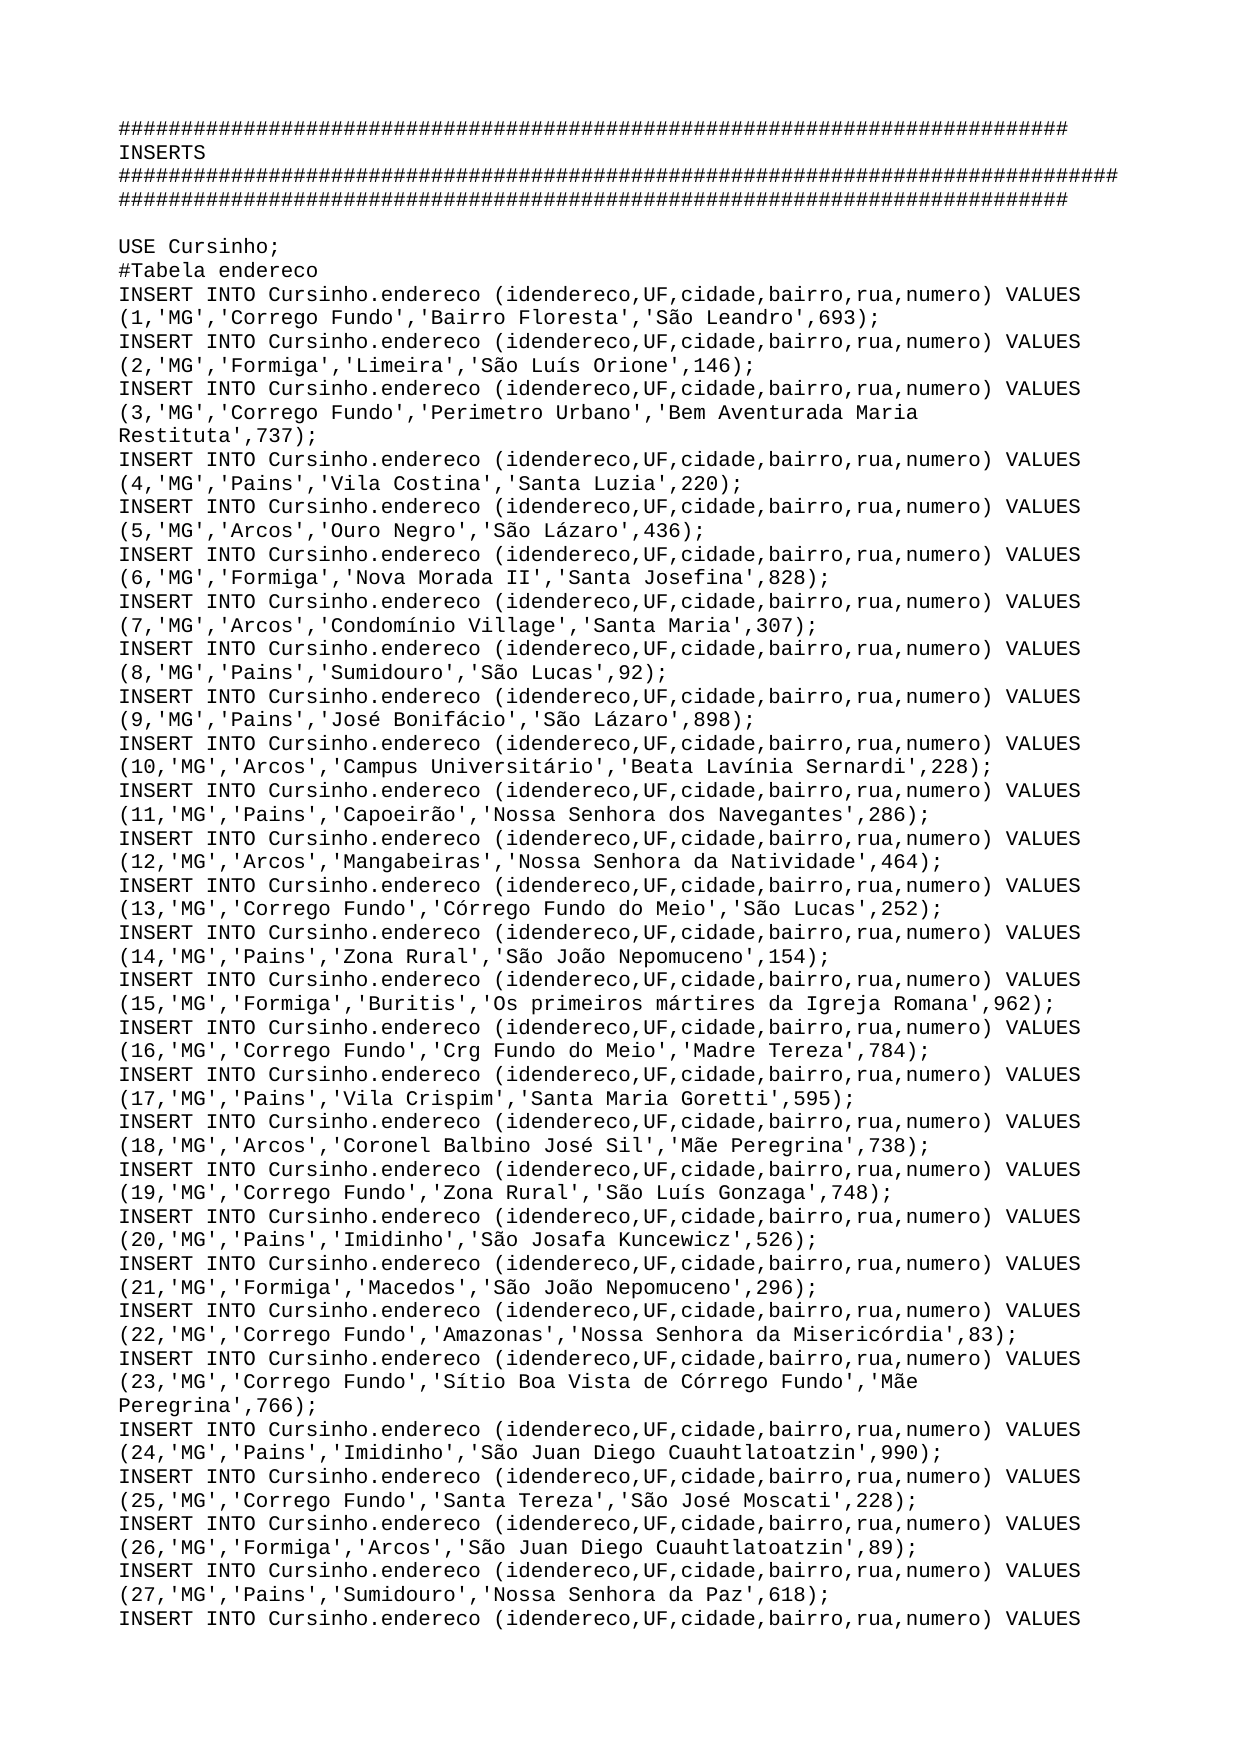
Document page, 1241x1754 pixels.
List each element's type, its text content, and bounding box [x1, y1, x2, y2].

text INSERT INTO Cursinho.endereco (idendereco,UF,cidade,bairro,rua,numero) VALUES (4,'MG','Pains','Vila Costina','Santa Luzia',220); [118, 449, 1122, 496]
text INSERT INTO Cursinho.endereco (idendereco,UF,cidade,bairro,rua,numero) VALUES (27,'MG','Pains','Sumidouro','Nossa Senhora da Paz',618); [118, 1561, 1122, 1608]
text INSERT INTO Cursinho.endereco (idendereco,UF,cidade,bairro,rua,numero) VALUES (20,'MG','Pains','Imidinho','São Josafa Kuncewicz',526); [118, 1206, 1122, 1253]
text ############################################################################################################################################################ [118, 165, 1122, 213]
text INSERT INTO Cursinho.endereco (idendereco,UF,cidade,bairro,rua,numero) VALUES (19,'MG','Corrego Fundo','Zona Rural','São Luís Gonzaga',748); [118, 1158, 1122, 1206]
text INSERT INTO Cursinho.endereco (idendereco,UF,cidade,bairro,rua,numero) VALUES (2,'MG','Formiga','Limeira','São Luís Orione',146); [118, 331, 1122, 378]
text INSERT INTO Cursinho.endereco (idendereco,UF,cidade,bairro,rua,numero) VALUES (12,'MG','Arcos','Mangabeiras','Nossa Senhora da Natividade',464); [118, 827, 1122, 875]
text INSERT INTO Cursinho.endereco (idendereco,UF,cidade,bairro,rua,numero) VALUES (25,'MG','Corrego Fundo','Santa Tereza','São José Moscati',228); [118, 1466, 1122, 1513]
text #Tabela endereco [118, 260, 1122, 284]
text INSERTS [118, 142, 1122, 165]
text INSERT INTO Cursinho.endereco (idendereco,UF,cidade,bairro,rua,numero) VALUES (3,'MG','Corrego Fundo','Perimetro Urbano','Bem Aventurada Maria Restituta',737); [118, 378, 1122, 449]
text INSERT INTO Cursinho.endereco (idendereco,UF,cidade,bairro,rua,numero) VALUES (21,'MG','Formiga','Macedos','São João Nepomuceno',296); [118, 1253, 1122, 1300]
text INSERT INTO Cursinho.endereco (idendereco,UF,cidade,bairro,rua,numero) VALUES (8,'MG','Pains','Sumidouro','São Lucas',92); [118, 638, 1122, 686]
text INSERT INTO Cursinho.endereco (idendereco,UF,cidade,bairro,rua,numero) VALUES (18,'MG','Arcos','Coronel Balbino José Sil','Mãe Peregrina',738); [118, 1111, 1122, 1158]
text INSERT INTO Cursinho.endereco (idendereco,UF,cidade,bairro,rua,numero) VALUES (11,'MG','Pains','Capoeirão','Nossa Senhora dos Navegantes',286); [118, 780, 1122, 827]
text INSERT INTO Cursinho.endereco (idendereco,UF,cidade,bairro,rua,numero) VALUES (5,'MG','Arcos','Ouro Negro','São Lázaro',436); [118, 496, 1122, 544]
text INSERT INTO Cursinho.endereco (idendereco,UF,cidade,bairro,rua,numero) VALUES (10,'MG','Arcos','Campus Universitário','Beata Lavínia Sernardi',228); [118, 733, 1122, 780]
text INSERT INTO Cursinho.endereco (idendereco,UF,cidade,bairro,rua,numero) VALUES (7,'MG','Arcos','Condomínio Village','Santa Maria',307); [118, 591, 1122, 638]
text INSERT INTO Cursinho.endereco (idendereco,UF,cidade,bairro,rua,numero) VALUES [118, 1608, 1122, 1631]
text INSERT INTO Cursinho.endereco (idendereco,UF,cidade,bairro,rua,numero) VALUES (1,'MG','Corrego Fundo','Bairro Floresta','São Leandro',693); [118, 284, 1122, 331]
text INSERT INTO Cursinho.endereco (idendereco,UF,cidade,bairro,rua,numero) VALUES (17,'MG','Pains','Vila Crispim','Santa Maria Goretti',595); [118, 1064, 1122, 1111]
text INSERT INTO Cursinho.endereco (idendereco,UF,cidade,bairro,rua,numero) VALUES (9,'MG','Pains','José Bonifácio','São Lázaro',898); [118, 686, 1122, 733]
text INSERT INTO Cursinho.endereco (idendereco,UF,cidade,bairro,rua,numero) VALUES (26,'MG','Formiga','Arcos','São Juan Diego Cuauhtlatoatzin',89); [118, 1513, 1122, 1561]
text INSERT INTO Cursinho.endereco (idendereco,UF,cidade,bairro,rua,numero) VALUES (13,'MG','Corrego Fundo','Córrego Fundo do Meio','São Lucas',252); [118, 875, 1122, 922]
text INSERT INTO Cursinho.endereco (idendereco,UF,cidade,bairro,rua,numero) VALUES (23,'MG','Corrego Fundo','Sítio Boa Vista de Córrego Fundo','Mãe Peregrina',766); [118, 1348, 1122, 1419]
text INSERT INTO Cursinho.endereco (idendereco,UF,cidade,bairro,rua,numero) VALUES (6,'MG','Formiga','Nova Morada II','Santa Josefina',828); [118, 544, 1122, 591]
text INSERT INTO Cursinho.endereco (idendereco,UF,cidade,bairro,rua,numero) VALUES (16,'MG','Corrego Fundo','Crg Fundo do Meio','Madre Tereza',784); [118, 1017, 1122, 1064]
text ############################################################################ [118, 118, 1122, 142]
text INSERT INTO Cursinho.endereco (idendereco,UF,cidade,bairro,rua,numero) VALUES (24,'MG','Pains','Imidinho','São Juan Diego Cuauhtlatoatzin',990); [118, 1419, 1122, 1466]
text INSERT INTO Cursinho.endereco (idendereco,UF,cidade,bairro,rua,numero) VALUES (15,'MG','Formiga','Buritis','Os primeiros mártires da Igreja Romana',962); [118, 969, 1122, 1017]
text USE Cursinho; [118, 236, 1122, 260]
text INSERT INTO Cursinho.endereco (idendereco,UF,cidade,bairro,rua,numero) VALUES (22,'MG','Corrego Fundo','Amazonas','Nossa Senhora da Misericórdia',83); [118, 1300, 1122, 1348]
text INSERT INTO Cursinho.endereco (idendereco,UF,cidade,bairro,rua,numero) VALUES (14,'MG','Pains','Zona Rural','São João Nepomuceno',154); [118, 922, 1122, 969]
